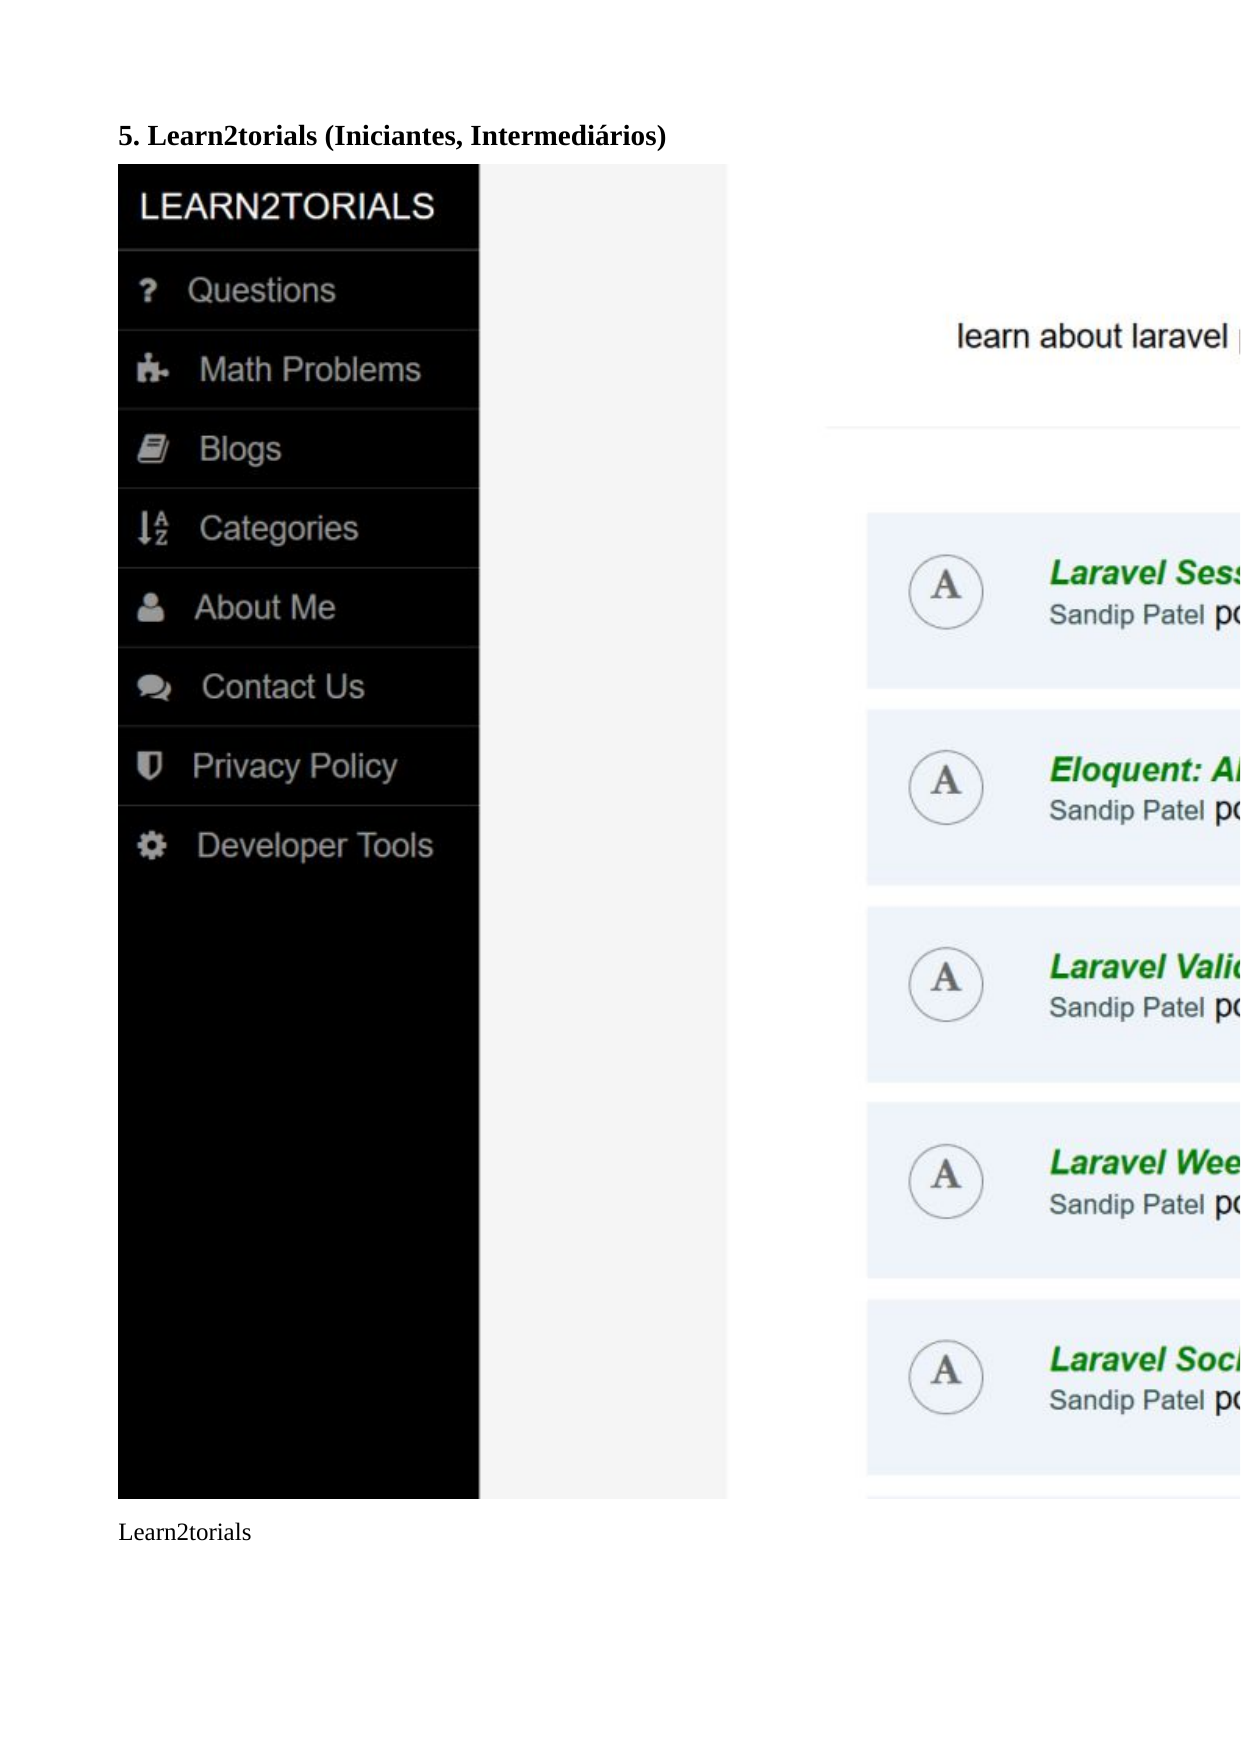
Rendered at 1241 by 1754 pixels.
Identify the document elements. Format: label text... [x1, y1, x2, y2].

picture [118, 164, 1241, 1499]
text Learn2torials [118, 1517, 1122, 1546]
subtitle 5. Learn2torials (Iniciantes, Intermediários) [118, 118, 1122, 152]
